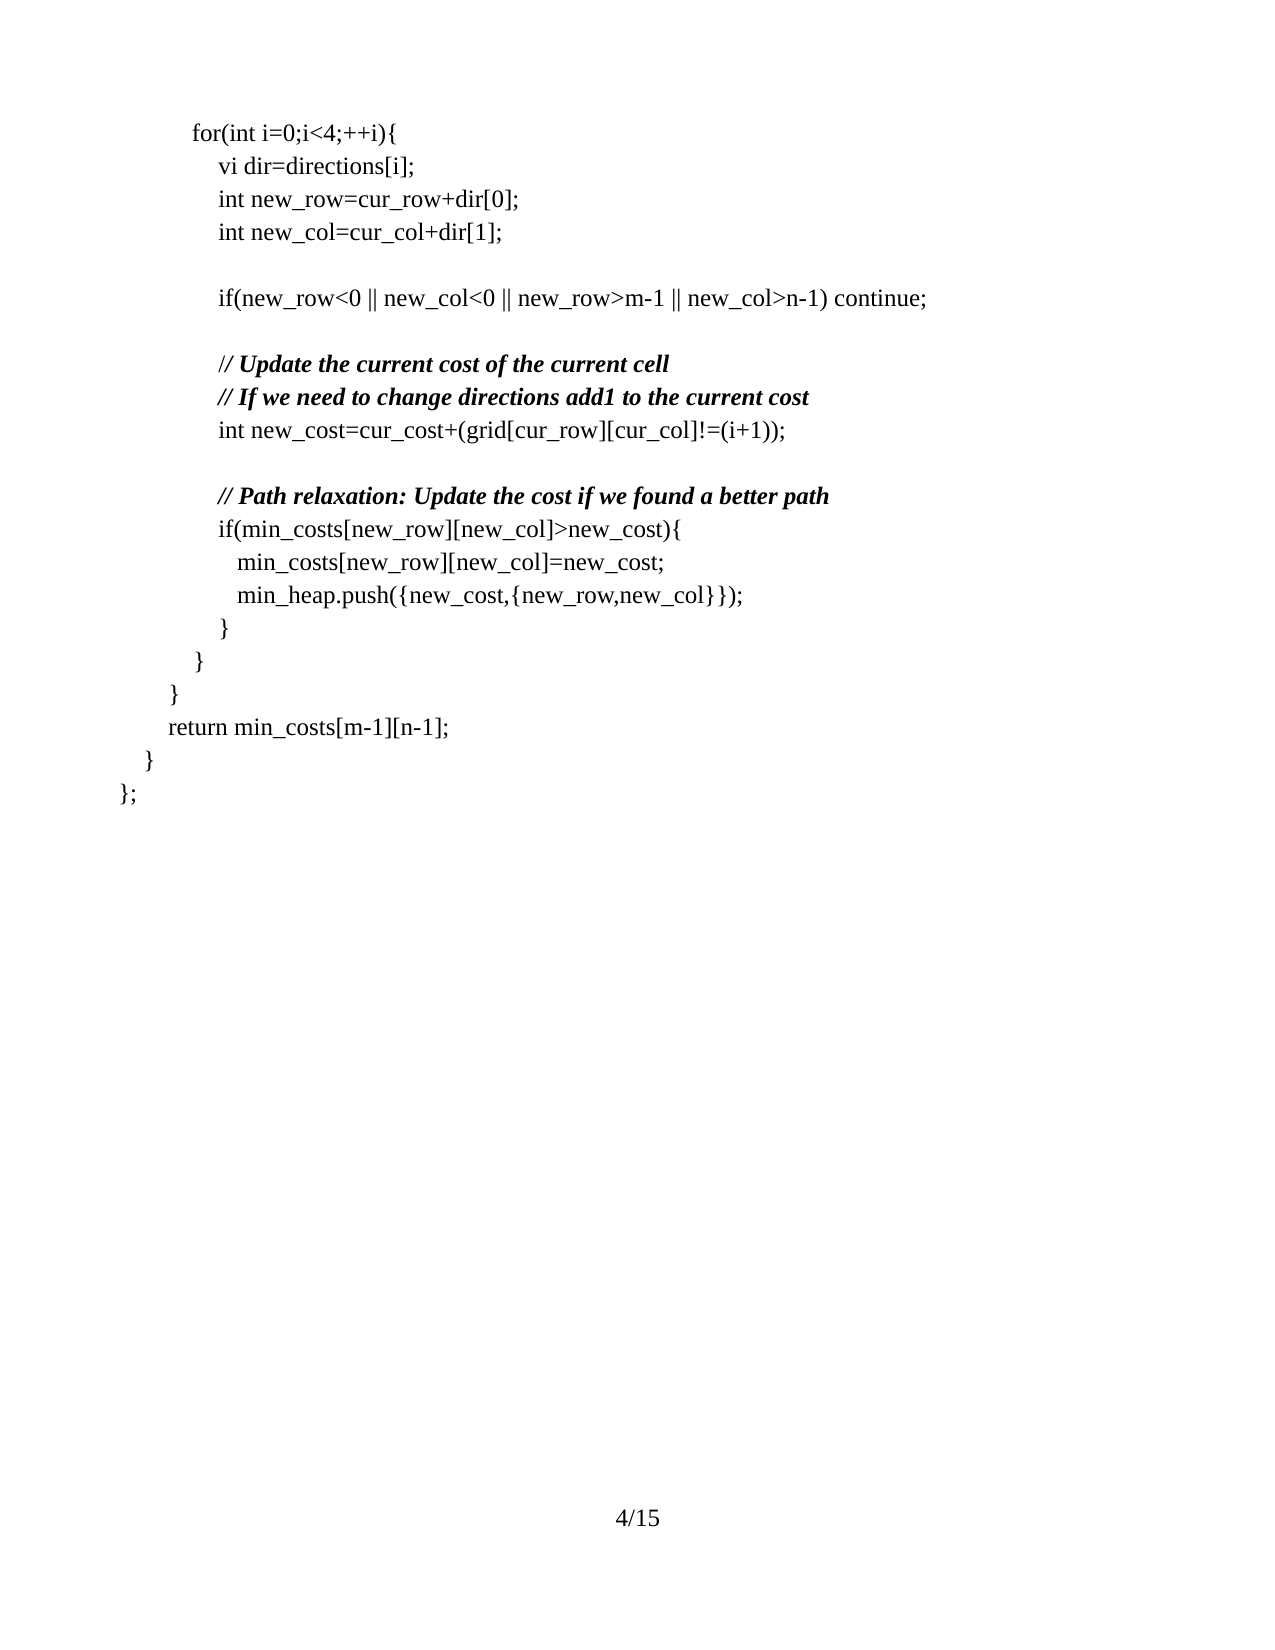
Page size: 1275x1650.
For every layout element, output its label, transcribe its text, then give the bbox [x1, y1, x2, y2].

text min_costs[new_row][new_col]=new_cost; [118, 547, 1157, 576]
text int new_row=cur_row+dir[0]; [118, 184, 1157, 213]
text // Path relaxation: Update the cost if we found a better path [118, 481, 1157, 510]
text } [118, 746, 1157, 774]
text if(min_costs[new_row][new_col]>new_cost){ [118, 514, 1157, 543]
text // If we need to change directions add1 to the current cost [118, 382, 1157, 411]
text }; [118, 778, 1157, 807]
text } [118, 679, 1157, 708]
text int new_cost=cur_cost+(grid[cur_row][cur_col]!=(i+1)); [118, 415, 1157, 444]
text return min_costs[m-1][n-1]; [118, 712, 1157, 741]
text } [118, 613, 1157, 642]
text } [118, 646, 1157, 675]
text for(int i=0;i<4;++i){ [118, 118, 1157, 147]
text if(new_row<0 || new_col<0 || new_row>m-1 || new_col>n-1) continue; [118, 283, 1157, 312]
text // Update the current cost of the current cell [118, 349, 1157, 378]
text min_heap.push({new_cost,{new_row,new_col}}); [118, 580, 1157, 609]
text int new_col=cur_col+dir[1]; [118, 217, 1157, 246]
text vi dir=directions[i]; [118, 151, 1157, 180]
